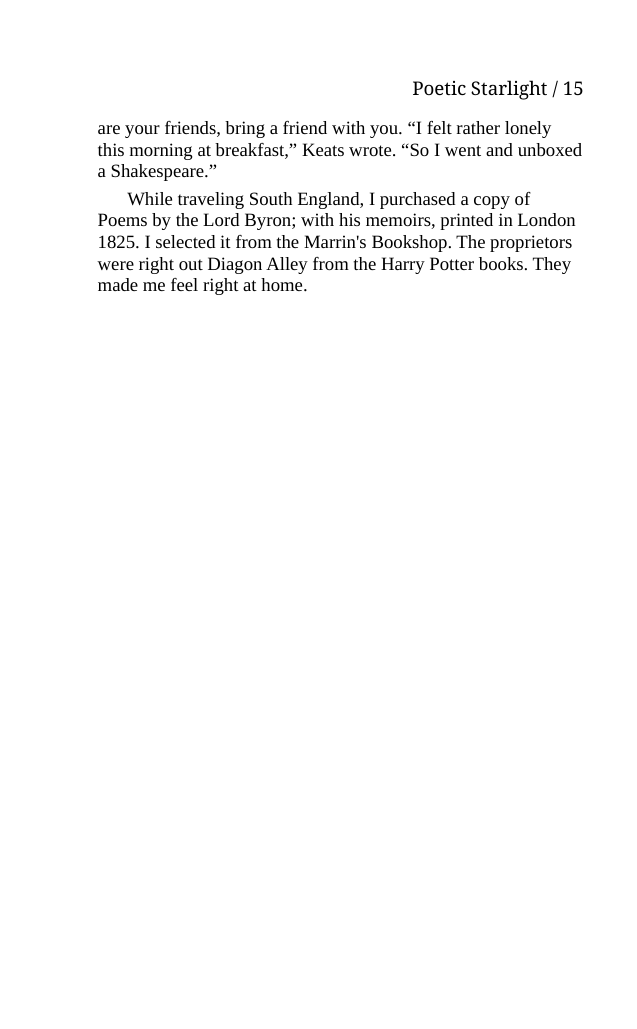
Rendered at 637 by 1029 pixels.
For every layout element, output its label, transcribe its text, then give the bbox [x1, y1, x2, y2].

text are your friends, bring a friend with you. “I felt rather lonely this morning at breakfast,” Keats wrote. “So I went and unboxed a Shakespeare.” [97, 117, 583, 182]
text While traveling South England, I purchased a copy of Poems by the Lord Byron; with his memoirs, printed in London 1825. I selected it from the Marrin's Bookshop. The proprietors were right out Diagon Alley from the Harry Potter books. They made me feel right at home. [97, 188, 583, 296]
